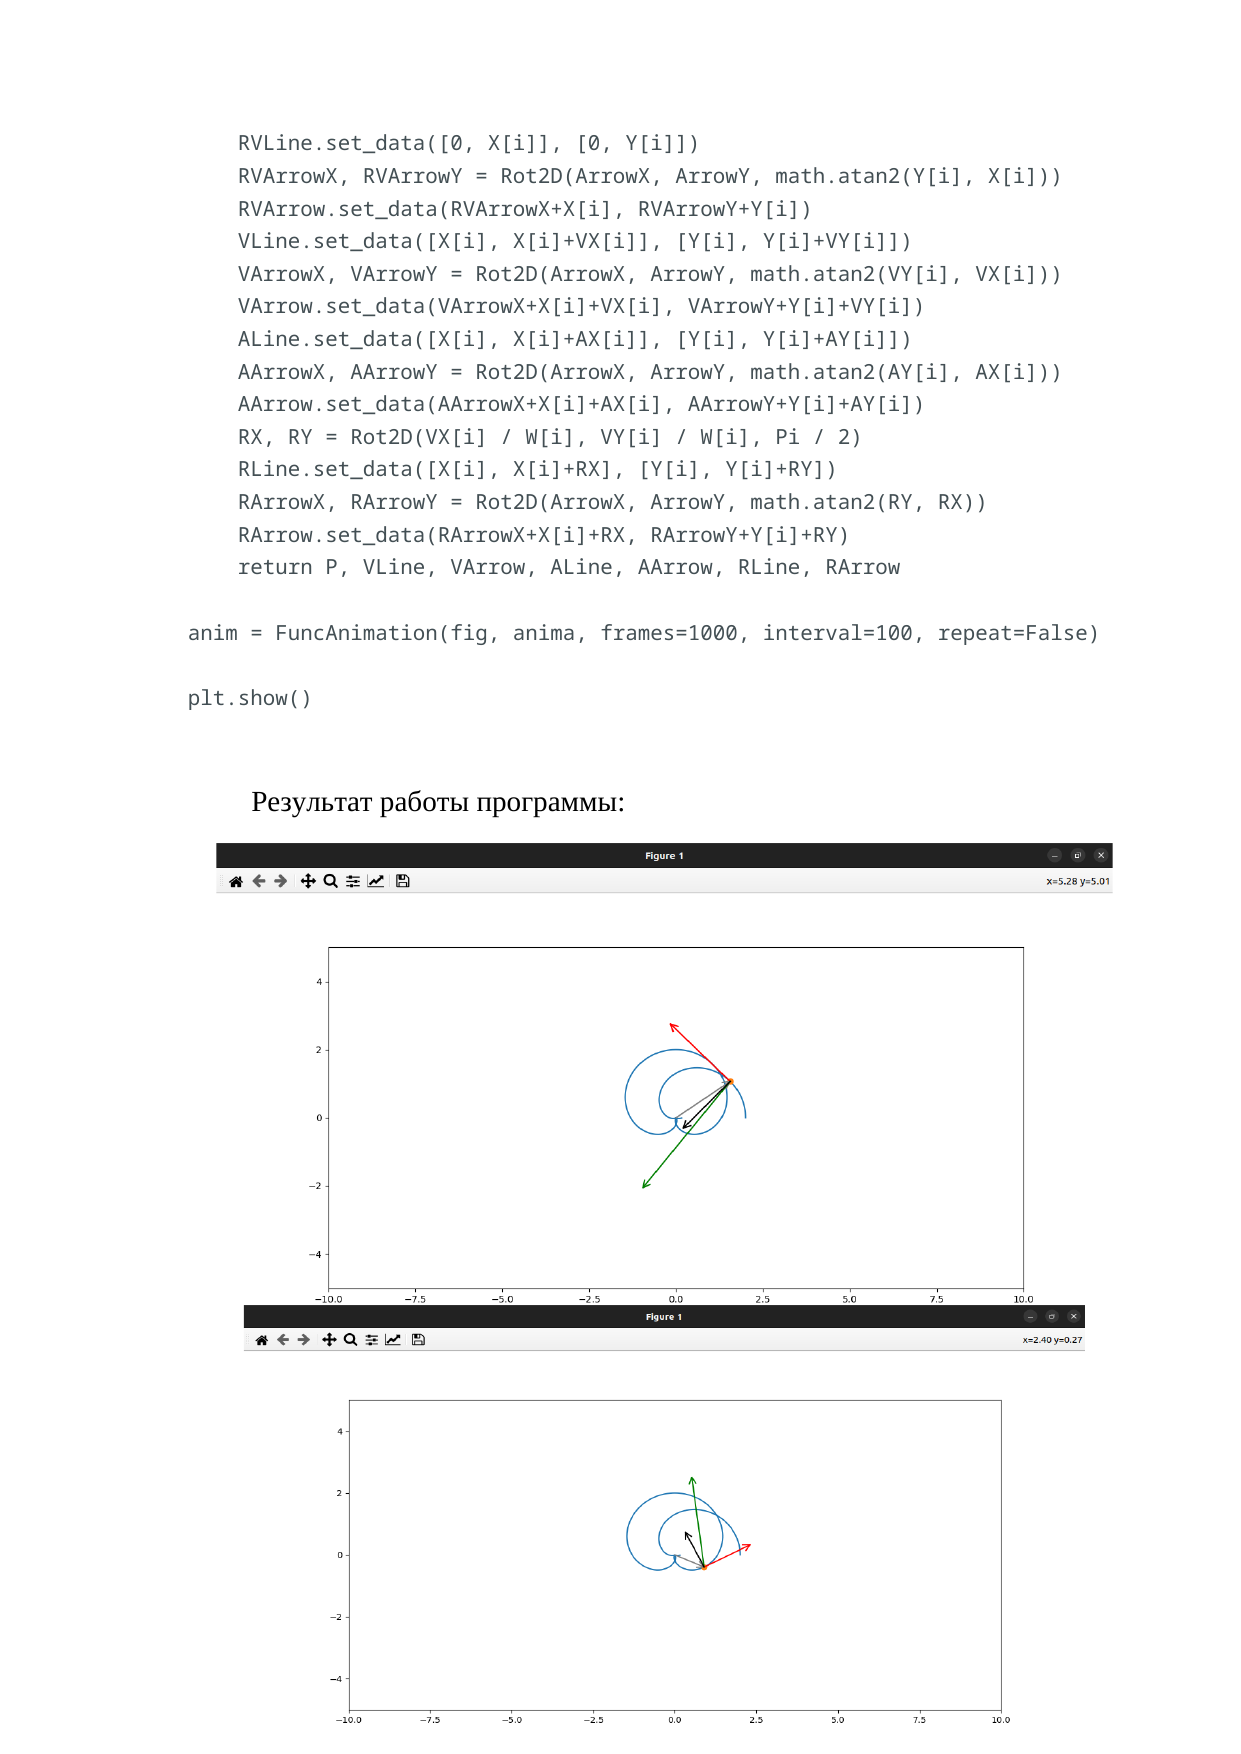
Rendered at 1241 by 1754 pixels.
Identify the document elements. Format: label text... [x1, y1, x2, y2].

picture [216, 843, 1113, 1754]
text Результат работы программы: [177, 784, 1152, 818]
table_header RVLine.set_data([0, X[i]], [0, Y[i]]) RVArrowX, RVArrowY = Rot2D(ArrowX, ArrowY, math.atan2(Y[i], X[i])) RVArrow.set_data(RVArrowX+X[i], RVArrowY+Y[i]) VLine.set_data([X[i], X[i]+VX[i]], [Y[i], Y[i]+VY[i]]) VArrowX, VArrowY = Rot2D(ArrowX, ArrowY, math.atan2(VY[i], VX[i])) VArrow.set_data(VArrowX+X[i]+VX[i], VArrowY+Y[i]+VY[i]) ALine.set_data([X[i], X[i]+AX[i]], [Y[i], Y[i]+AY[i]]) AArrowX, AArrowY = Rot2D(ArrowX, ArrowY, math.atan2(AY[i], AX[i])) AArrow.set_data(AArrowX+X[i]+AX[i], AArrowY+Y[i]+AY[i]) RX, RY = Rot2D(VX[i] / W[i], VY[i] / W[i], Pi / 2) RLine.set_data([X[i], X[i]+RX], [Y[i], Y[i]+RY]) RArrowX, RArrowY = Rot2D(ArrowX, ArrowY, math.atan2(RY, RX)) RArrow.set_data(RArrowX+X[i]+RX, RArrowY+Y[i]+RY) return P, VLine, VArrow, ALine, AArrow, RLine, RArrow anim = FuncAnimation(fig, anima, frames=1000, interval=100, repeat=False) plt.show() [177, 118, 1152, 725]
